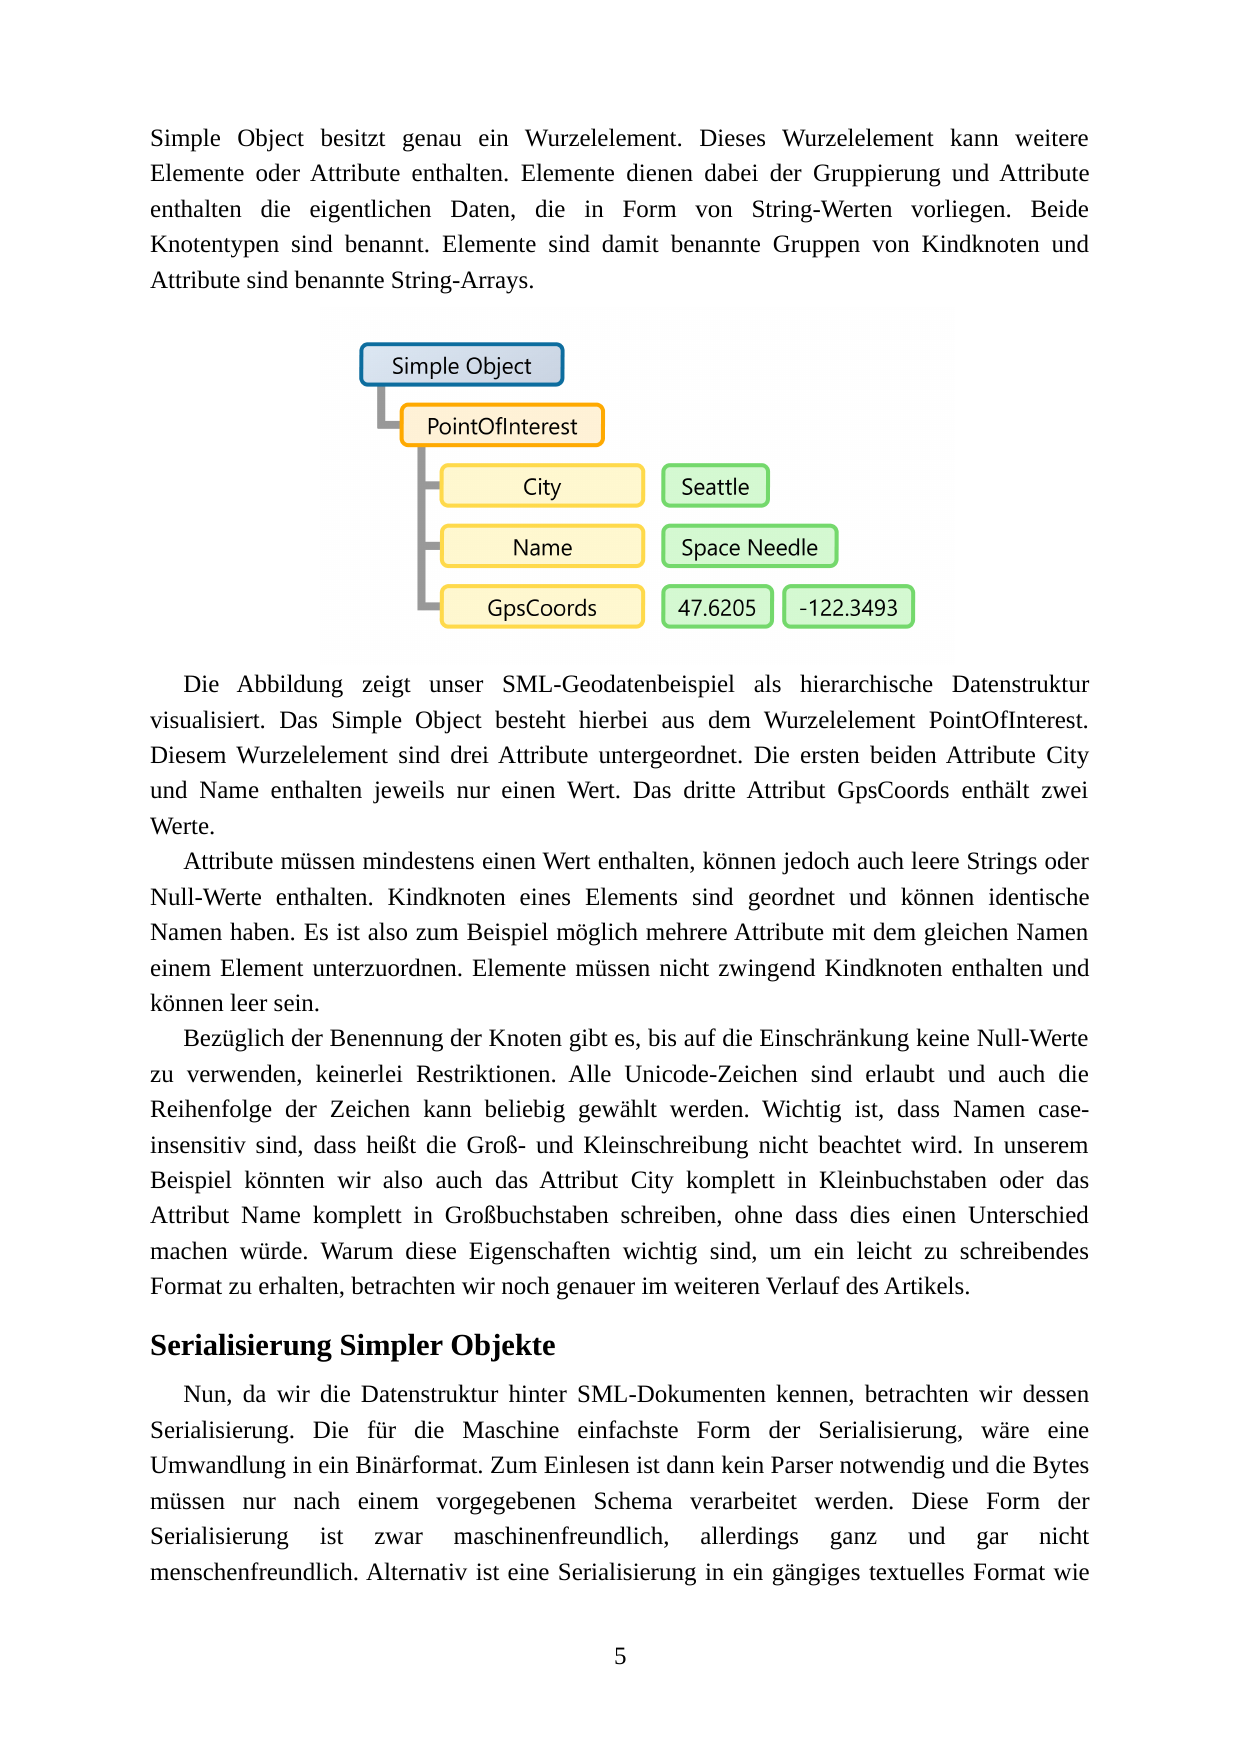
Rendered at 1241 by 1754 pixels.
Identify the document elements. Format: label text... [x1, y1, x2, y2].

text Die Abbildung zeigt unser SML-Geodatenbeispiel als hierarchische Datenstruktur visualisiert. Das Simple Object besteht hierbei aus dem Wurzelelement PointOfInterest. Diesem Wurzelelement sind drei Attribute untergeordnet. Die ersten beiden Attribute City und Name enthalten jeweils nur einen Wert. Das dritte Attribut GpsCoords enthält zwei Werte. [150, 295, 1090, 841]
text Simple Object besitzt genau ein Wurzelelement. Dieses Wurzelelement kann weitere Elemente oder Attribute enthalten. Elemente dienen dabei der Gruppierung und Attribute enthalten die eigentlichen Daten, die in Form von String-Werten vorliegen. Beide Knotentypen sind benannt. Elemente sind damit benannte Gruppen von Kindknoten und Attribute sind benannte String-Arrays. [150, 118, 1090, 295]
text Bezüglich der Benennung der Knoten gibt es, bis auf die Einschränkung keine Null-Werte zu verwenden, keinerlei Restriktionen. Alle Unicode-Zeichen sind erlaubt und auch die Reihenfolge der Zeichen kann beliebig gewählt werden. Wichtig ist, dass Namen case-insensitiv sind, dass heißt die Groß- und Kleinschreibung nicht beachtet wird. In unserem Beispiel könnten wir also auch das Attribut City komplett in Kleinbuchstaben oder das Attribut Name komplett in Großbuchstaben schreiben, ohne dass dies einen Unterschied machen würde. Warum diese Eigenschaften wichtig sind, um ein leicht zu schreibendes Format zu erhalten, betrachten wir noch genauer im weiteren Verlauf des Artikels. [150, 1018, 1090, 1302]
subtitle Serialisierung Simpler Objekte [150, 1327, 1090, 1362]
picture [320, 307, 955, 665]
text Nun, da wir die Datenstruktur hinter SML-Dokumenten kennen, betrachten wir dessen Serialisierung. Die für die Maschine einfachste Form der Serialisierung, wäre eine Umwandlung in ein Binärformat. Zum Einlesen ist dann kein Parser notwendig und die Bytes müssen nur nach einem vorgegebenen Schema verarbeitet werden. Diese Form der Serialisierung ist zwar maschinenfreundlich, allerdings ganz und gar nicht menschenfreundlich. Alternativ ist eine Serialisierung in ein gängiges textuelles Format wie [150, 1374, 1090, 1587]
text Attribute müssen mindestens einen Wert enthalten, können jedoch auch leere Strings oder Null-Werte enthalten. Kindknoten eines Elements sind geordnet und können identische Namen haben. Es ist also zum Beispiel möglich mehrere Attribute mit dem gleichen Namen einem Element unterzuordnen. Elemente müssen nicht zwingend Kindknoten enthalten und können leer sein. [150, 841, 1090, 1018]
